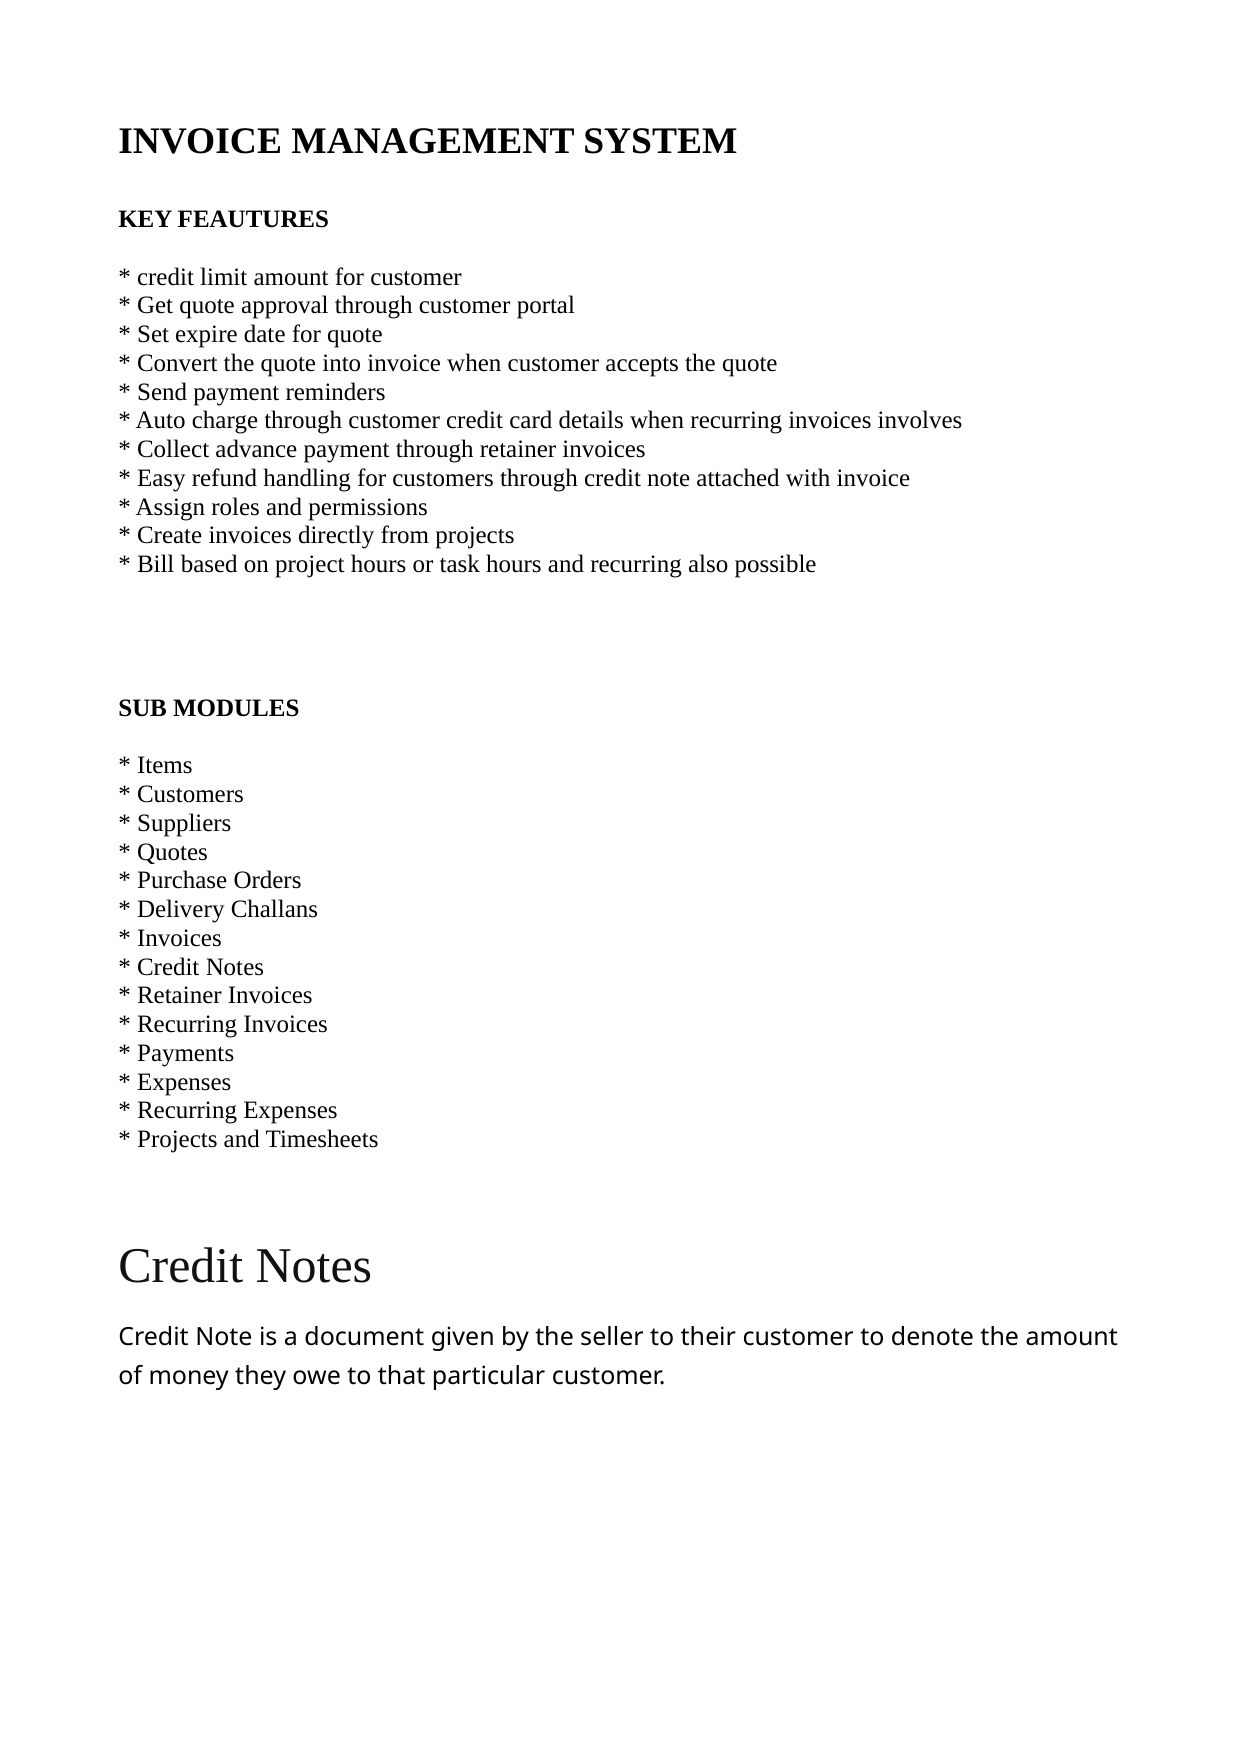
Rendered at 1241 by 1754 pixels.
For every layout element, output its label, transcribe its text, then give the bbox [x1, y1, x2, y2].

text * Recurring Expenses [118, 1096, 1122, 1124]
text * Assign roles and permissions [118, 492, 1122, 521]
text * Delivery Challans [118, 894, 1122, 923]
text * Auto charge through customer credit card details when recurring invoices involves [118, 406, 1122, 434]
text * Suppliers [118, 808, 1122, 837]
text KEY FEAUTURES [118, 204, 1122, 233]
text * Invoices [118, 923, 1122, 952]
text Credit Note is a document given by the seller to their customer to denote the amount of money they owe to that particular customer. [118, 1318, 1122, 1391]
text * Expenses [118, 1067, 1122, 1096]
text * Items [118, 751, 1122, 779]
text * Purchase Orders [118, 866, 1122, 894]
text * Send payment reminders [118, 377, 1122, 406]
subtitle Credit Notes [118, 1236, 1122, 1293]
text * Projects and Timesheets [118, 1124, 1122, 1153]
text * Retainer Invoices [118, 981, 1122, 1009]
text * Easy refund handling for customers through credit note attached with invoice [118, 463, 1122, 492]
text * Quotes [118, 837, 1122, 866]
text * Recurring Invoices [118, 1009, 1122, 1038]
text * credit limit amount for customer [118, 262, 1122, 291]
text * Credit Notes [118, 952, 1122, 981]
text * Create invoices directly from projects [118, 521, 1122, 549]
text * Customers [118, 779, 1122, 808]
text SUB MODULES [118, 693, 1122, 722]
text * Collect advance payment through retainer invoices [118, 434, 1122, 463]
text * Convert the quote into invoice when customer accepts the quote [118, 348, 1122, 377]
text * Bill based on project hours or task hours and recurring also possible [118, 549, 1122, 578]
text * Get quote approval through customer portal [118, 291, 1122, 319]
text * Payments [118, 1038, 1122, 1067]
text * Set expire date for quote [118, 319, 1122, 348]
text INVOICE MANAGEMENT SYSTEM [118, 118, 1122, 161]
